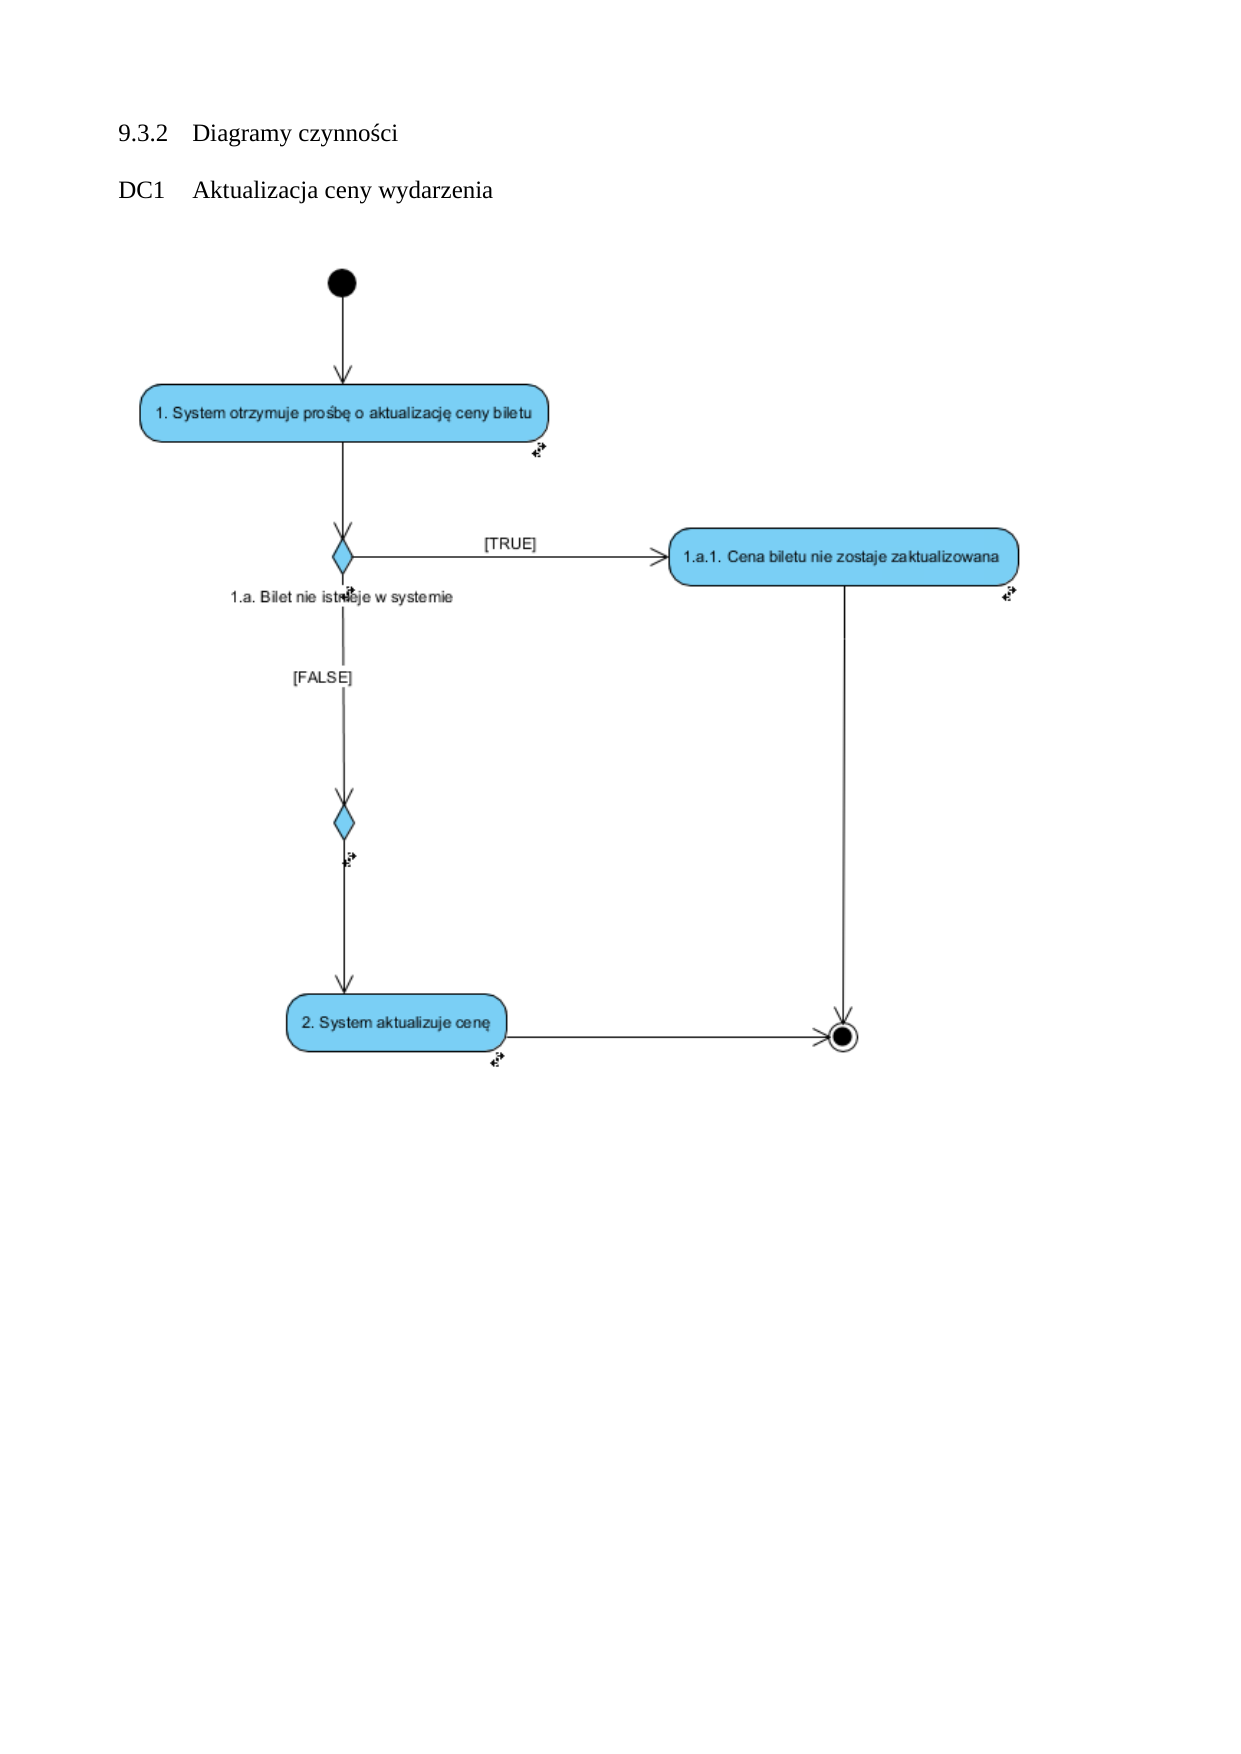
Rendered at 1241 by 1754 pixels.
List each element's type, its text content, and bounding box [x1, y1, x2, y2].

picture [118, 233, 1123, 1169]
text 9.3.2 Diagramy czynności [118, 118, 1122, 147]
text DC1 Aktualizacja ceny wydarzenia [118, 176, 1122, 204]
